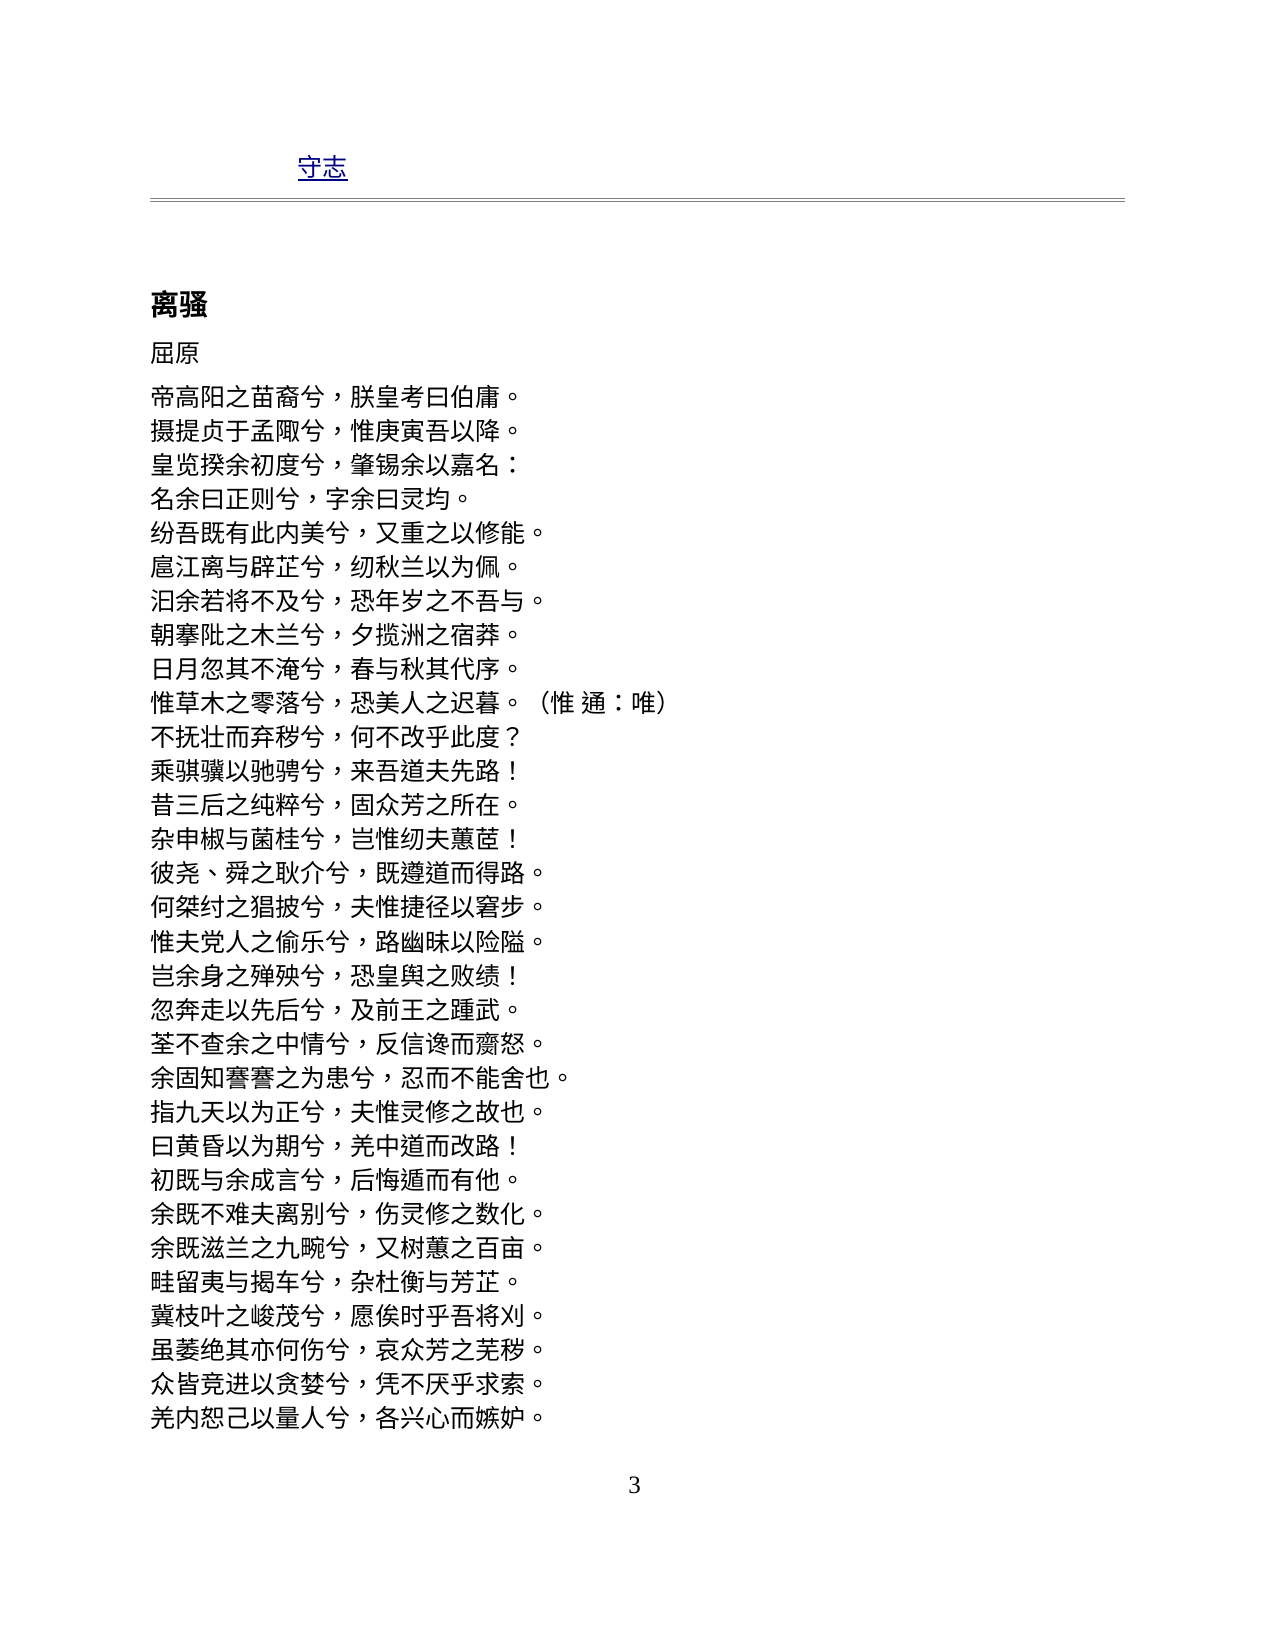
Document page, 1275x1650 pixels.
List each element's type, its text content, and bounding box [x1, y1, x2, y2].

text 守志 [150, 150, 1125, 184]
text 帝高阳之苗裔兮，朕皇考曰伯庸。 摄提贞于孟陬兮，惟庚寅吾以降。 皇览揆余初度兮，肇锡余以嘉名： 名余曰正则兮，字余曰灵均。 纷吾既有此内美兮，又重之以修能。 扈江离与辟芷兮，纫秋兰以为佩。 汩余若将不及兮，恐年岁之不吾与。 朝搴阰之木兰兮，夕揽洲之宿莽。 日月忽其不淹兮，春与秋其代序。 惟草木之零落兮，恐美人之迟暮。（惟 通：唯） 不抚壮而弃秽兮，何不改乎此度？ 乘骐骥以驰骋兮，来吾道夫先路！ 昔三后之纯粹兮，固众芳之所在。 杂申椒与菌桂兮，岂惟纫夫蕙茝！ 彼尧、舜之耿介兮，既遵道而得路。 何桀纣之猖披兮，夫惟捷径以窘步。 惟夫党人之偷乐兮，路幽昧以险隘。 岂余身之殚殃兮，恐皇舆之败绩！ 忽奔走以先后兮，及前王之踵武。 荃不查余之中情兮，反信谗而齌怒。 余固知謇謇之为患兮，忍而不能舍也。 指九天以为正兮，夫惟灵修之故也。 曰黄昏以为期兮，羌中道而改路！ 初既与余成言兮，后悔遁而有他。 余既不难夫离别兮，伤灵修之数化。 余既滋兰之九畹兮，又树蕙之百亩。 畦留夷与揭车兮，杂杜衡与芳芷。 冀枝叶之峻茂兮，愿俟时乎吾将刈。 虽萎绝其亦何伤兮，哀众芳之芜秽。 众皆竞进以贪婪兮，凭不厌乎求索。 羌内恕己以量人兮，各兴心而嫉妒。 [150, 379, 1125, 1435]
subtitle 离骚 [150, 284, 1125, 324]
text 屈原 [150, 336, 1125, 370]
